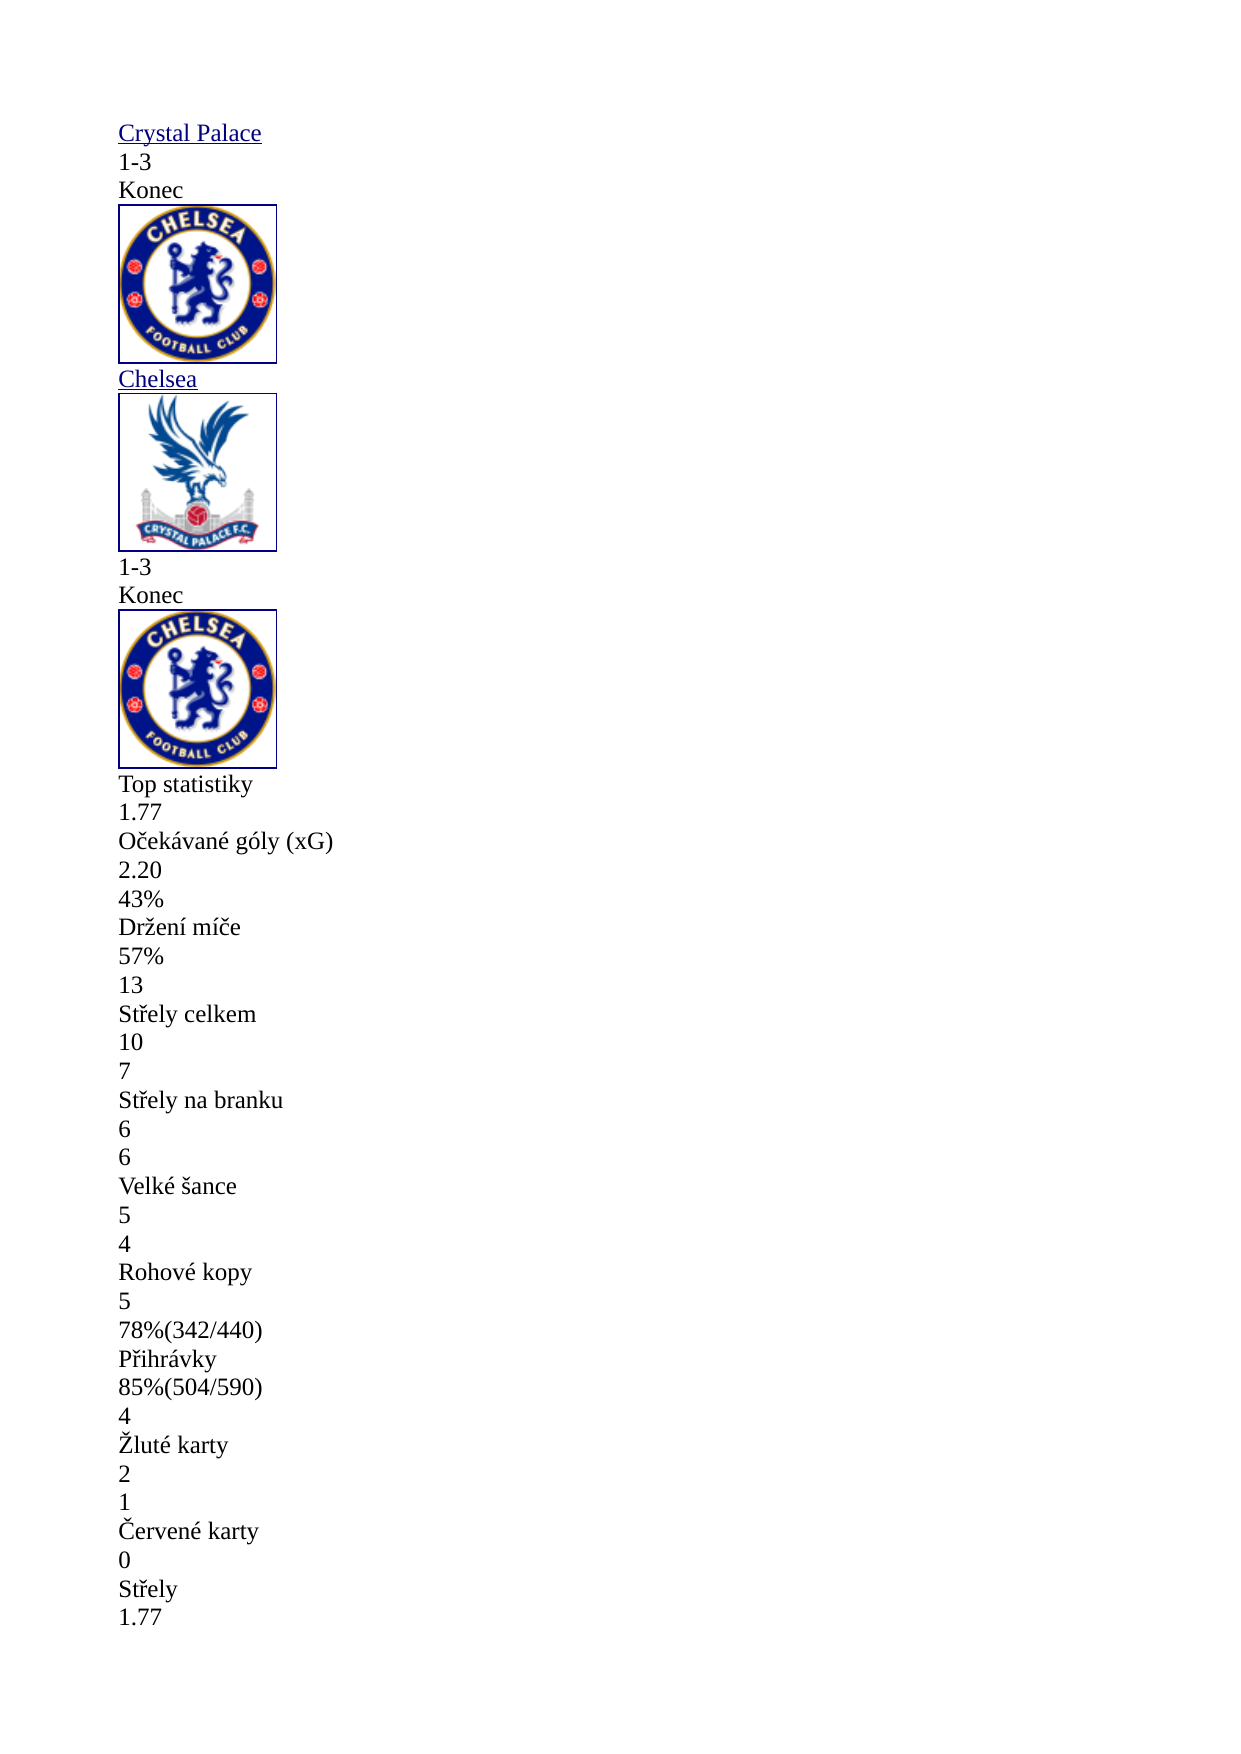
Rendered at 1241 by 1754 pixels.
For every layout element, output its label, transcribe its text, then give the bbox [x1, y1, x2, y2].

text Konec [118, 581, 1122, 609]
text 6 [118, 1114, 1122, 1142]
text 57% [118, 941, 1122, 970]
text Top statistiky [118, 769, 1122, 797]
text 1-3 [118, 552, 1122, 581]
text 6 [118, 1142, 1122, 1171]
text 43% [118, 884, 1122, 912]
text 85%(504/590) [118, 1372, 1122, 1401]
text 1-3 [118, 147, 1122, 176]
text Očekávané góly (xG) [118, 826, 1122, 855]
text 4 [118, 1401, 1122, 1430]
text Červené karty [118, 1516, 1122, 1545]
picture [120, 611, 276, 767]
text Přihrávky [118, 1344, 1122, 1372]
text 1.77 [118, 797, 1122, 826]
text 78%(342/440) [118, 1315, 1122, 1344]
text 7 [118, 1056, 1122, 1085]
picture [120, 394, 276, 550]
text Držení míče [118, 912, 1122, 941]
picture [120, 206, 276, 362]
text 5 [118, 1200, 1122, 1229]
text 4 [118, 1229, 1122, 1257]
text 0 [118, 1545, 1122, 1574]
text Velké šance [118, 1171, 1122, 1200]
text 5 [118, 1286, 1122, 1315]
text Střely na branku [118, 1085, 1122, 1114]
text 1 [118, 1487, 1122, 1516]
text Žluté karty [118, 1430, 1122, 1459]
text 1.77 [118, 1602, 1122, 1631]
text Crystal Palace [118, 118, 1122, 147]
text 2.20 [118, 855, 1122, 884]
text Rohové kopy [118, 1257, 1122, 1286]
text Střely celkem [118, 999, 1122, 1027]
text Střely [118, 1574, 1122, 1602]
text 13 [118, 970, 1122, 999]
text Chelsea [118, 364, 1122, 392]
text 2 [118, 1459, 1122, 1487]
text 10 [118, 1027, 1122, 1056]
text Konec [118, 176, 1122, 204]
